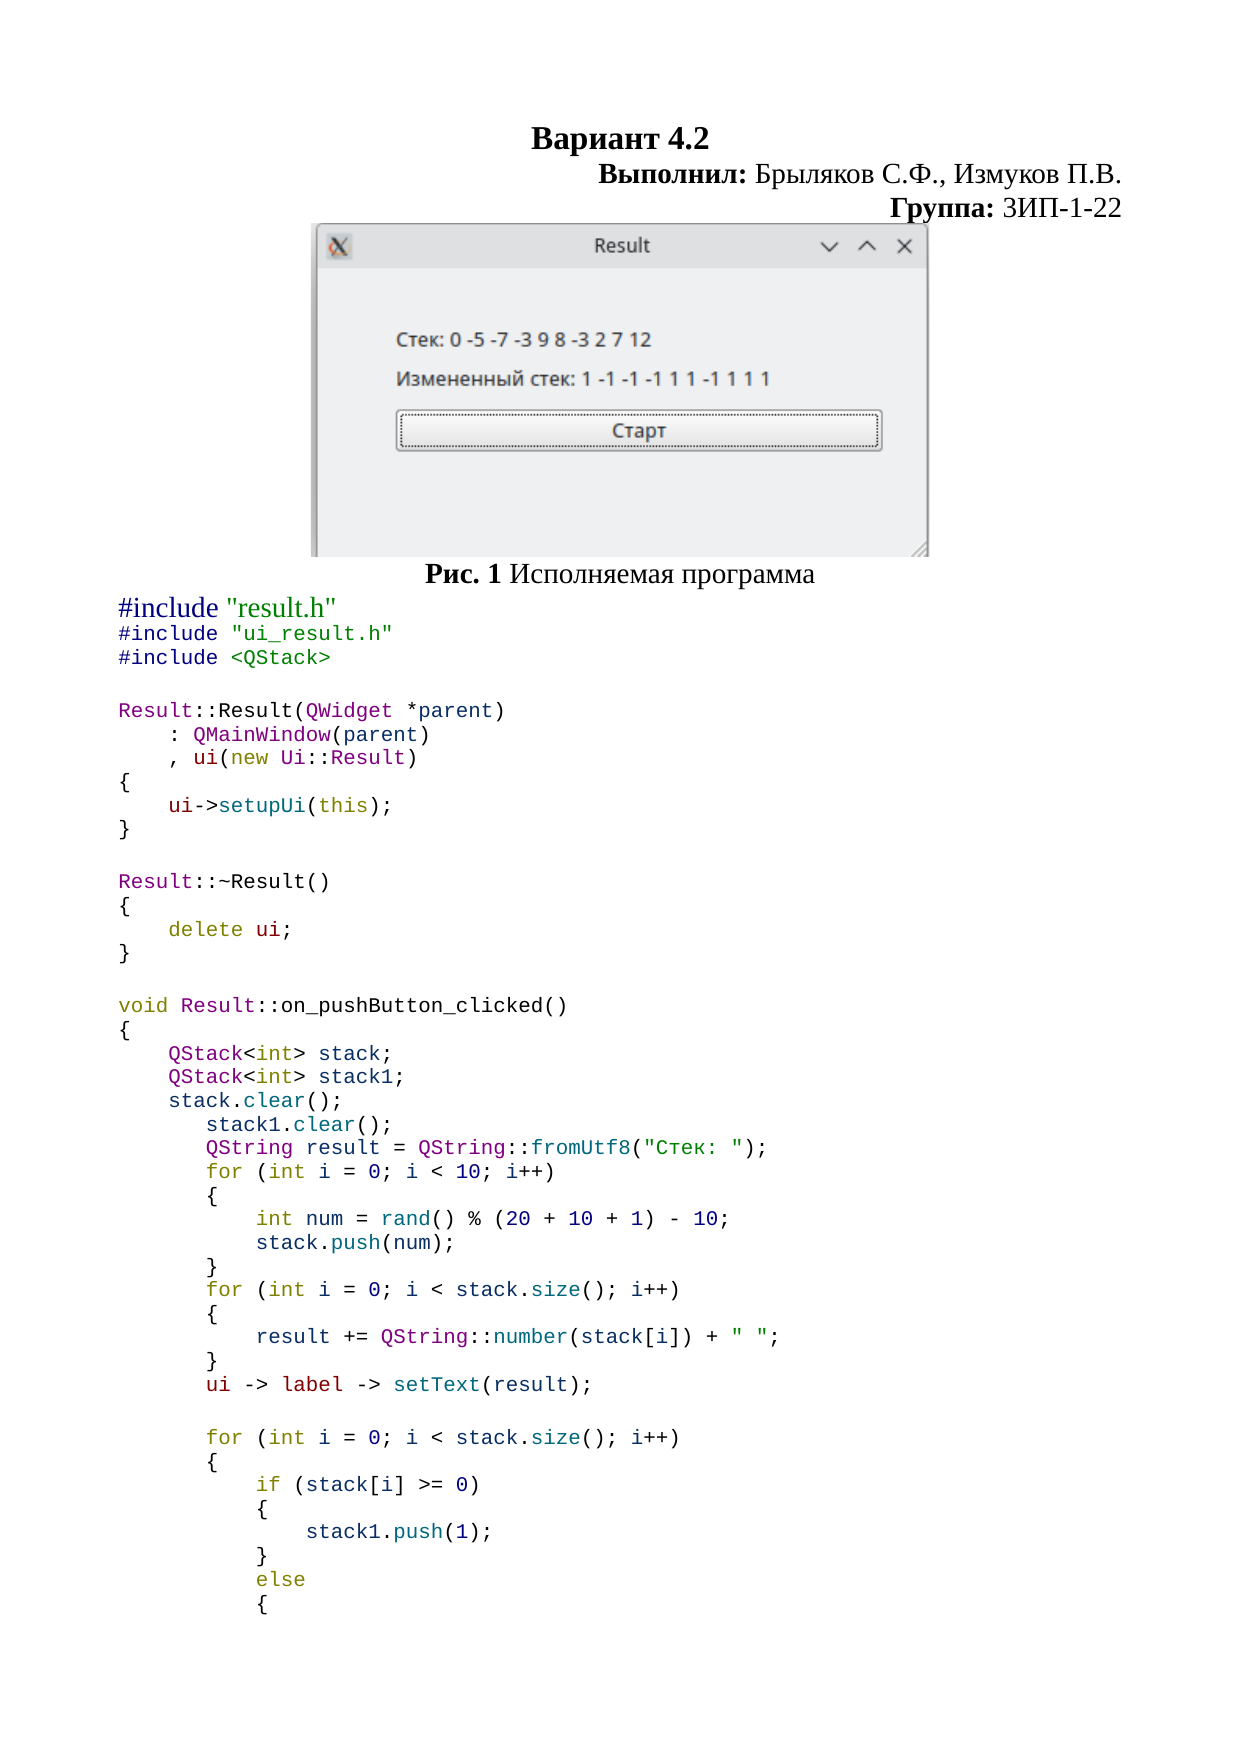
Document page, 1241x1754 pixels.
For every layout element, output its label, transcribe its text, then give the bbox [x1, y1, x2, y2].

text stack.clear(); [118, 1090, 1122, 1114]
text Result::~Result() [118, 871, 1122, 895]
text #include "result.h" [118, 590, 1122, 623]
text int num = rand() % (20 + 10 + 1) - 10; [118, 1208, 1122, 1232]
text , ui(new Ui::Result) [118, 747, 1122, 771]
text Группа: 3ИП-1-22 [118, 190, 1122, 223]
text #include <QStack> [118, 647, 1122, 671]
text Рис. 1 Исполняемая программа [118, 556, 1122, 590]
text QString result = QString::fromUtf8("Стек: "); [118, 1137, 1122, 1161]
text if (stack[i] >= 0) [118, 1474, 1122, 1498]
text Result::Result(QWidget *parent) [118, 700, 1122, 724]
text { [118, 771, 1122, 795]
text QStack<int> stack; [118, 1043, 1122, 1066]
text #include "ui_result.h" [118, 623, 1122, 647]
text stack1.push(1); [118, 1522, 1122, 1545]
text Вариант 4.2 [118, 118, 1122, 156]
text for (int i = 0; i < stack.size(); i++) [118, 1279, 1122, 1303]
text } [118, 818, 1122, 842]
text } [118, 1545, 1122, 1569]
text stack1.clear(); [118, 1114, 1122, 1137]
text ui->setupUi(this); [118, 795, 1122, 818]
text delete ui; [118, 919, 1122, 942]
text { [118, 1592, 1122, 1616]
text QStack<int> stack1; [118, 1066, 1122, 1090]
picture [310, 223, 930, 557]
text { [118, 1498, 1122, 1522]
text Выполнил: Брыляков С.Ф., Измуков П.В. [118, 156, 1122, 190]
text } [118, 1350, 1122, 1374]
text stack.push(num); [118, 1232, 1122, 1256]
text } [118, 942, 1122, 966]
text { [118, 1185, 1122, 1208]
text ui -> label -> setText(result); [118, 1374, 1122, 1397]
text { [118, 895, 1122, 919]
text : QMainWindow(parent) [118, 724, 1122, 747]
text else [118, 1569, 1122, 1592]
text result += QString::number(stack[i]) + " "; [118, 1327, 1122, 1350]
text void Result::on_pushButton_clicked() [118, 996, 1122, 1019]
text } [118, 1256, 1122, 1279]
text { [118, 1303, 1122, 1327]
text { [118, 1451, 1122, 1474]
text for (int i = 0; i < 10; i++) [118, 1161, 1122, 1185]
text { [118, 1019, 1122, 1043]
text for (int i = 0; i < stack.size(); i++) [118, 1427, 1122, 1451]
